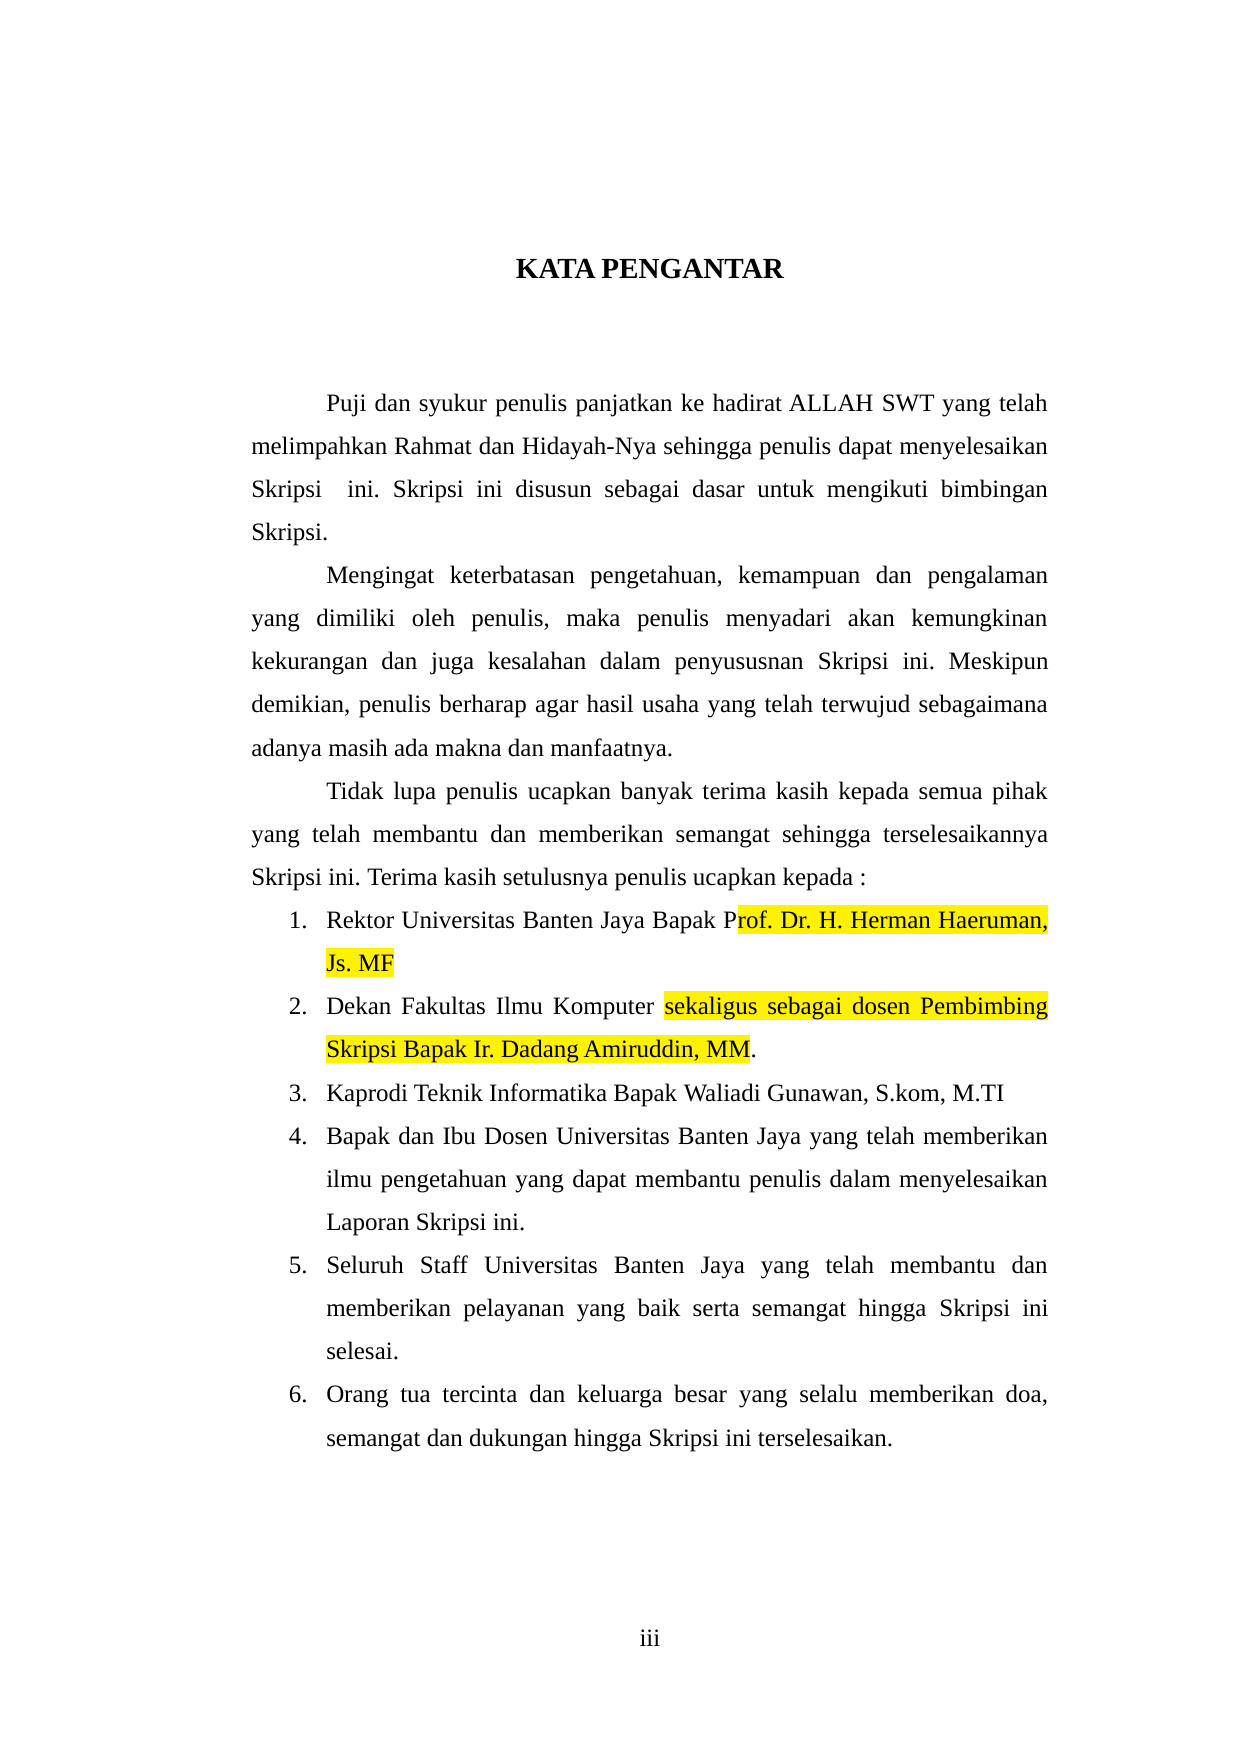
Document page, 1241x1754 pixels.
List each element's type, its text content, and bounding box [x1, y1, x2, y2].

text Mengingat keterbatasan pengetahuan, kemampuan dan pengalaman yang dimiliki oleh penulis, maka penulis menyadari akan kemungkinan kekurangan dan juga kesalahan dalam penyususnan Skripsi ini. Meskipun demikian, penulis berharap agar hasil usaha yang telah terwujud sebagaimana adanya masih ada makna dan manfaatnya. [251, 560, 1048, 761]
text Tidak lupa penulis ucapkan banyak terima kasih kepada semua pihak yang telah membantu dan memberikan semangat sehingga terselesaikannya Skripsi ini. Terima kasih setulusnya penulis ucapkan kepada : [251, 776, 1048, 891]
list Orang tua tercinta dan keluarga besar yang selalu memberikan doa, semangat dan dukungan hingga Skripsi ini terselesaikan. [288, 1379, 1048, 1451]
text Puji dan syukur penulis panjatkan ke hadirat ALLAH SWT yang telah melimpahkan Rahmat dan Hidayah-Nya sehingga penulis dapat menyelesaikan Skripsi ini. Skripsi ini disusun sebagai dasar untuk mengikuti bimbingan Skripsi. [251, 388, 1048, 546]
list Dekan Fakultas Ilmu Komputer sekaligus sebagai dosen Pembimbing Skripsi Bapak Ir. Dadang Amiruddin, MM. [288, 991, 1048, 1063]
list Bapak dan Ibu Dosen Universitas Banten Jaya yang telah memberikan ilmu pengetahuan yang dapat membantu penulis dalam menyelesaikan Laporan Skripsi ini. [288, 1121, 1048, 1236]
list Kaprodi Teknik Informatika Bapak Waliadi Gunawan, S.kom, M.TI [288, 1078, 1048, 1106]
list Seluruh Staff Universitas Banten Jaya yang telah membantu dan memberikan pelayanan yang baik serta semangat hingga Skripsi ini selesai. [288, 1250, 1048, 1365]
list Rektor Universitas Banten Jaya Bapak Prof. Dr. H. Herman Haeruman, Js. MF [288, 905, 1048, 977]
text KATA PENGANTAR [251, 251, 1048, 284]
